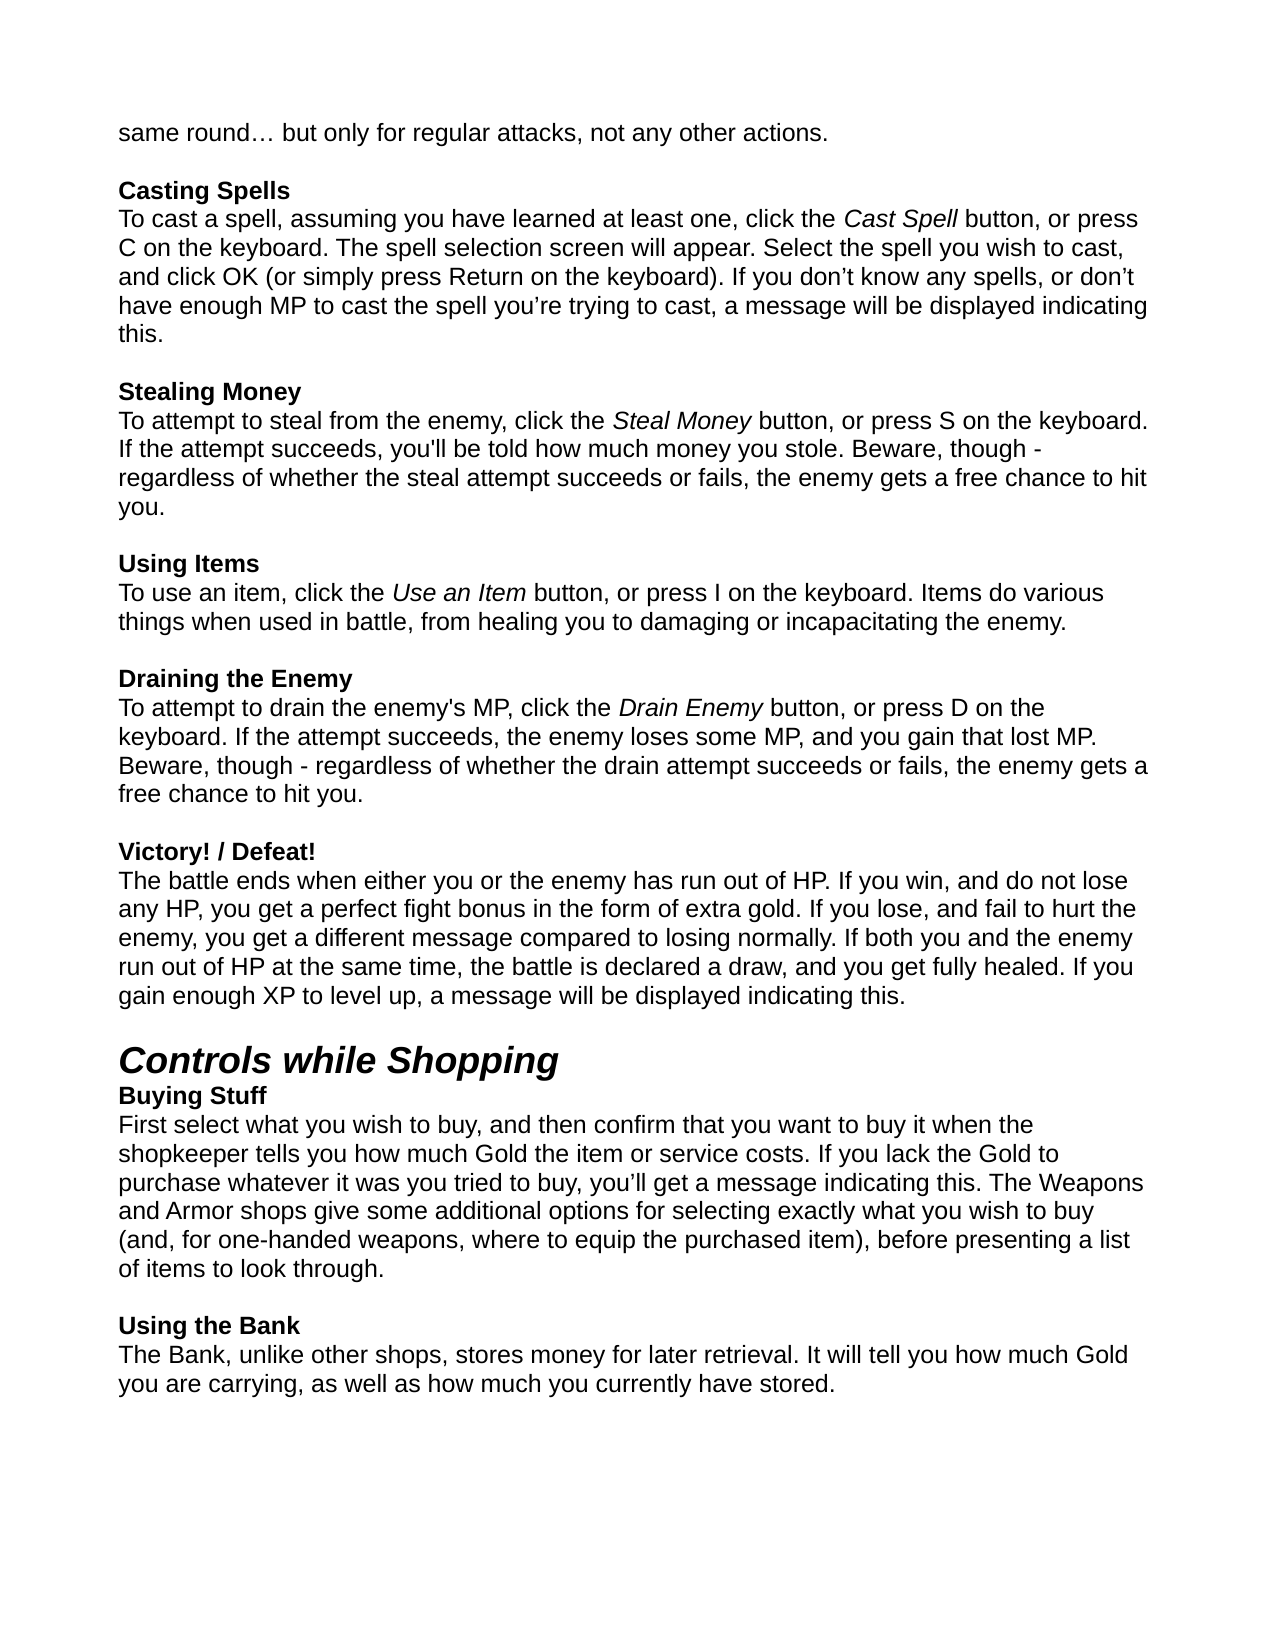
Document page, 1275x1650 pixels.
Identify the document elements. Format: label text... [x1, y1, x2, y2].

text The battle ends when either you or the enemy has run out of HP. If you win, and do not lose any HP, you get a perfect fight bonus in the form of extra gold. If you lose, and fail to hurt the enemy, you get a different message compared to losing normally. If both you and the enemy run out of HP at the same time, the battle is declared a draw, and you get fully healed. If you gain enough XP to level up, a message will be displayed indicating this. [118, 866, 1157, 1009]
text The Bank, unlike other shops, stores money for later retrieval. It will tell you how much Gold you are carrying, as well as how much you currently have stored. [118, 1340, 1157, 1397]
text same round… but only for regular attacks, not any other actions. [118, 118, 1157, 147]
text Using the Bank [118, 1311, 1157, 1340]
text To attempt to steal from the enemy, click the Steal Money button, or press S on the keyboard. If the attempt succeeds, you'll be told how much money you stole. Beware, though - regardless of whether the steal attempt succeeds or fails, the enemy gets a free chance to hit you. [118, 406, 1157, 521]
text Draining the Enemy [118, 664, 1157, 693]
text Casting Spells [118, 176, 1157, 204]
text Buying Stuff [118, 1081, 1157, 1110]
text To use an item, click the Use an Item button, or press I on the keyboard. Items do various things when used in battle, from healing you to damaging or incapacitating the enemy. [118, 578, 1157, 636]
text To cast a spell, assuming you have learned at least one, click the Cast Spell button, or press C on the keyboard. The spell selection screen will appear. Select the spell you wish to cast, and click OK (or simply press Return on the keyboard). If you don’t know any spells, or don’t have enough MP to cast the spell you’re trying to cast, a message will be displayed indicating this. [118, 204, 1157, 348]
text To attempt to drain the enemy's MP, click the Drain Enemy button, or press D on the keyboard. If the attempt succeeds, the enemy loses some MP, and you gain that lost MP. Beware, though - regardless of whether the drain attempt succeeds or fails, the enemy gets a free chance to hit you. [118, 693, 1157, 808]
text Stealing Money [118, 377, 1157, 406]
text Controls while Shopping [118, 1038, 1157, 1081]
text Using Items [118, 549, 1157, 578]
text Victory! / Defeat! [118, 837, 1157, 866]
text First select what you wish to buy, and then confirm that you want to buy it when the shopkeeper tells you how much Gold the item or service costs. If you lack the Gold to purchase whatever it was you tried to buy, you’ll get a message indicating this. The Weapons and Armor shops give some additional options for selecting exactly what you wish to buy (and, for one-handed weapons, where to equip the purchased item), before presenting a list of items to look through. [118, 1110, 1157, 1282]
